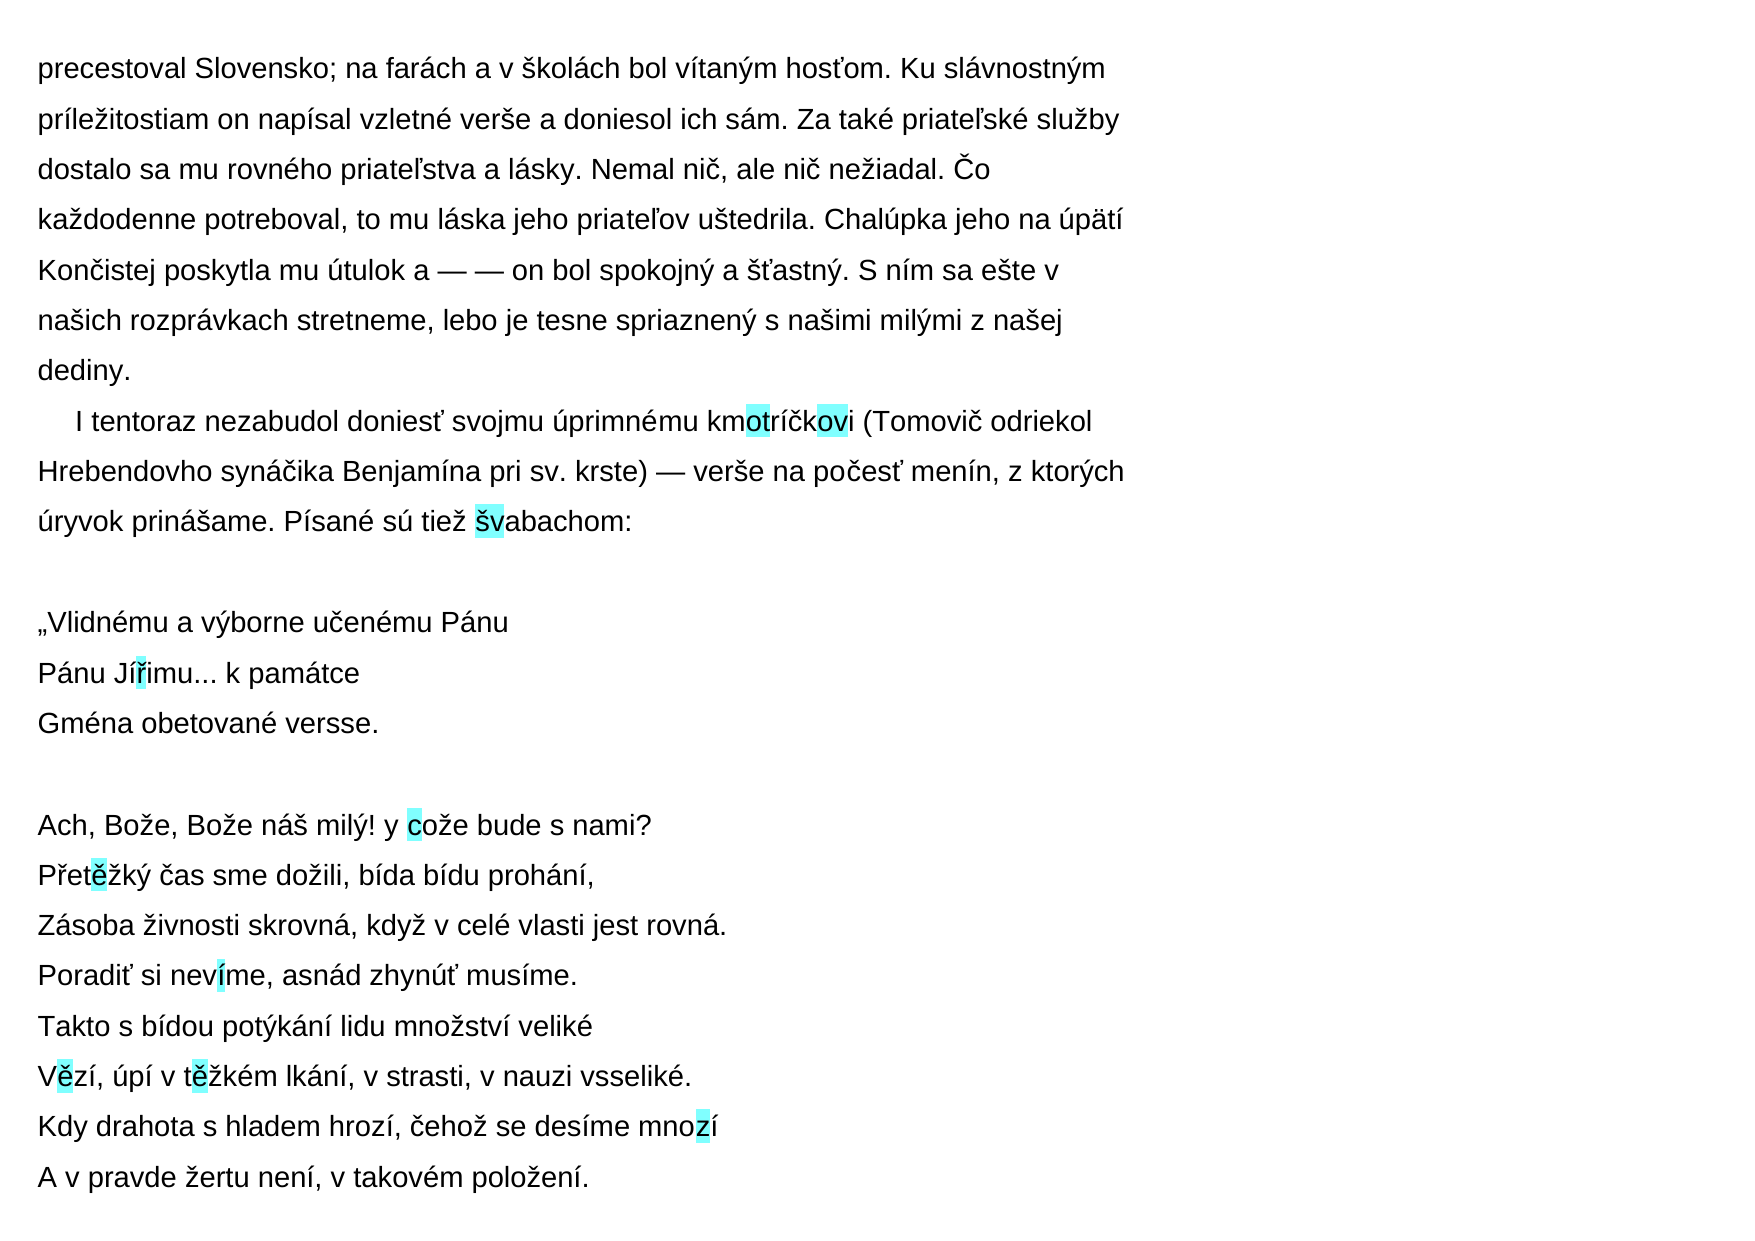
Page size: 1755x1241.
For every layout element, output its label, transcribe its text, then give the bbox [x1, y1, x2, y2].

text Gména obetované versse. [37, 706, 1130, 740]
text Zásoba živnosti skrovná, když v celé vlasti jest rovná. [37, 908, 1130, 942]
text Takto s bídou potýkání lidu množství veliké [37, 1009, 1130, 1042]
text Vězí, úpí v těžkém lkání, v strasti, v nauzi vsseliké. [37, 1059, 1130, 1093]
text Poradiť si nevíme, asnád zhynúť musíme. [37, 958, 1130, 992]
text I tentoraz nezabudol doniesť svojmu úprimné­mu kmotríčkovi (Tomovič odriekol Hrebendovho synáčika Benjamína pri sv. krste) — verše na po­česť menín, z ktorých úryvok prinášame. Písané sú tiež švabachom: [37, 403, 1130, 538]
text Přetěžký čas sme dožili, bída bídu prohání, [37, 858, 1130, 891]
text „Vlidnému a výborne učenému Pánu [37, 606, 1130, 639]
text A v pravde žertu není, v takovém položení. [37, 1160, 1130, 1193]
text Kdy drahota s hladem hrozí, čehož se desíme mnozí [37, 1109, 1130, 1143]
text Ach, Bože, Bože náš milý! y cože bude s nami? [37, 807, 1130, 841]
text Pánu Jířimu... k památce [37, 656, 1130, 689]
text precestoval Slovensko; na farách a v školách bol vítaným hosťom. Ku slávnostným príležitostiam on napísal vzletné verše a doniesol ich sám. Za také priateľské služby dostalo sa mu rovného pria­teľstva a lásky. Nemal nič, ale nič nežiadal. Čo každodenne potreboval, to mu láska jeho pria­teľov uštedrila. Chalúpka jeho na úpätí Končistej poskytla mu útulok a — — on bol spokojný a šťastný. S ním sa ešte v našich rozprávkach stret­neme, lebo je tesne spriaznený s našimi milými z našej dediny. [37, 51, 1130, 387]
